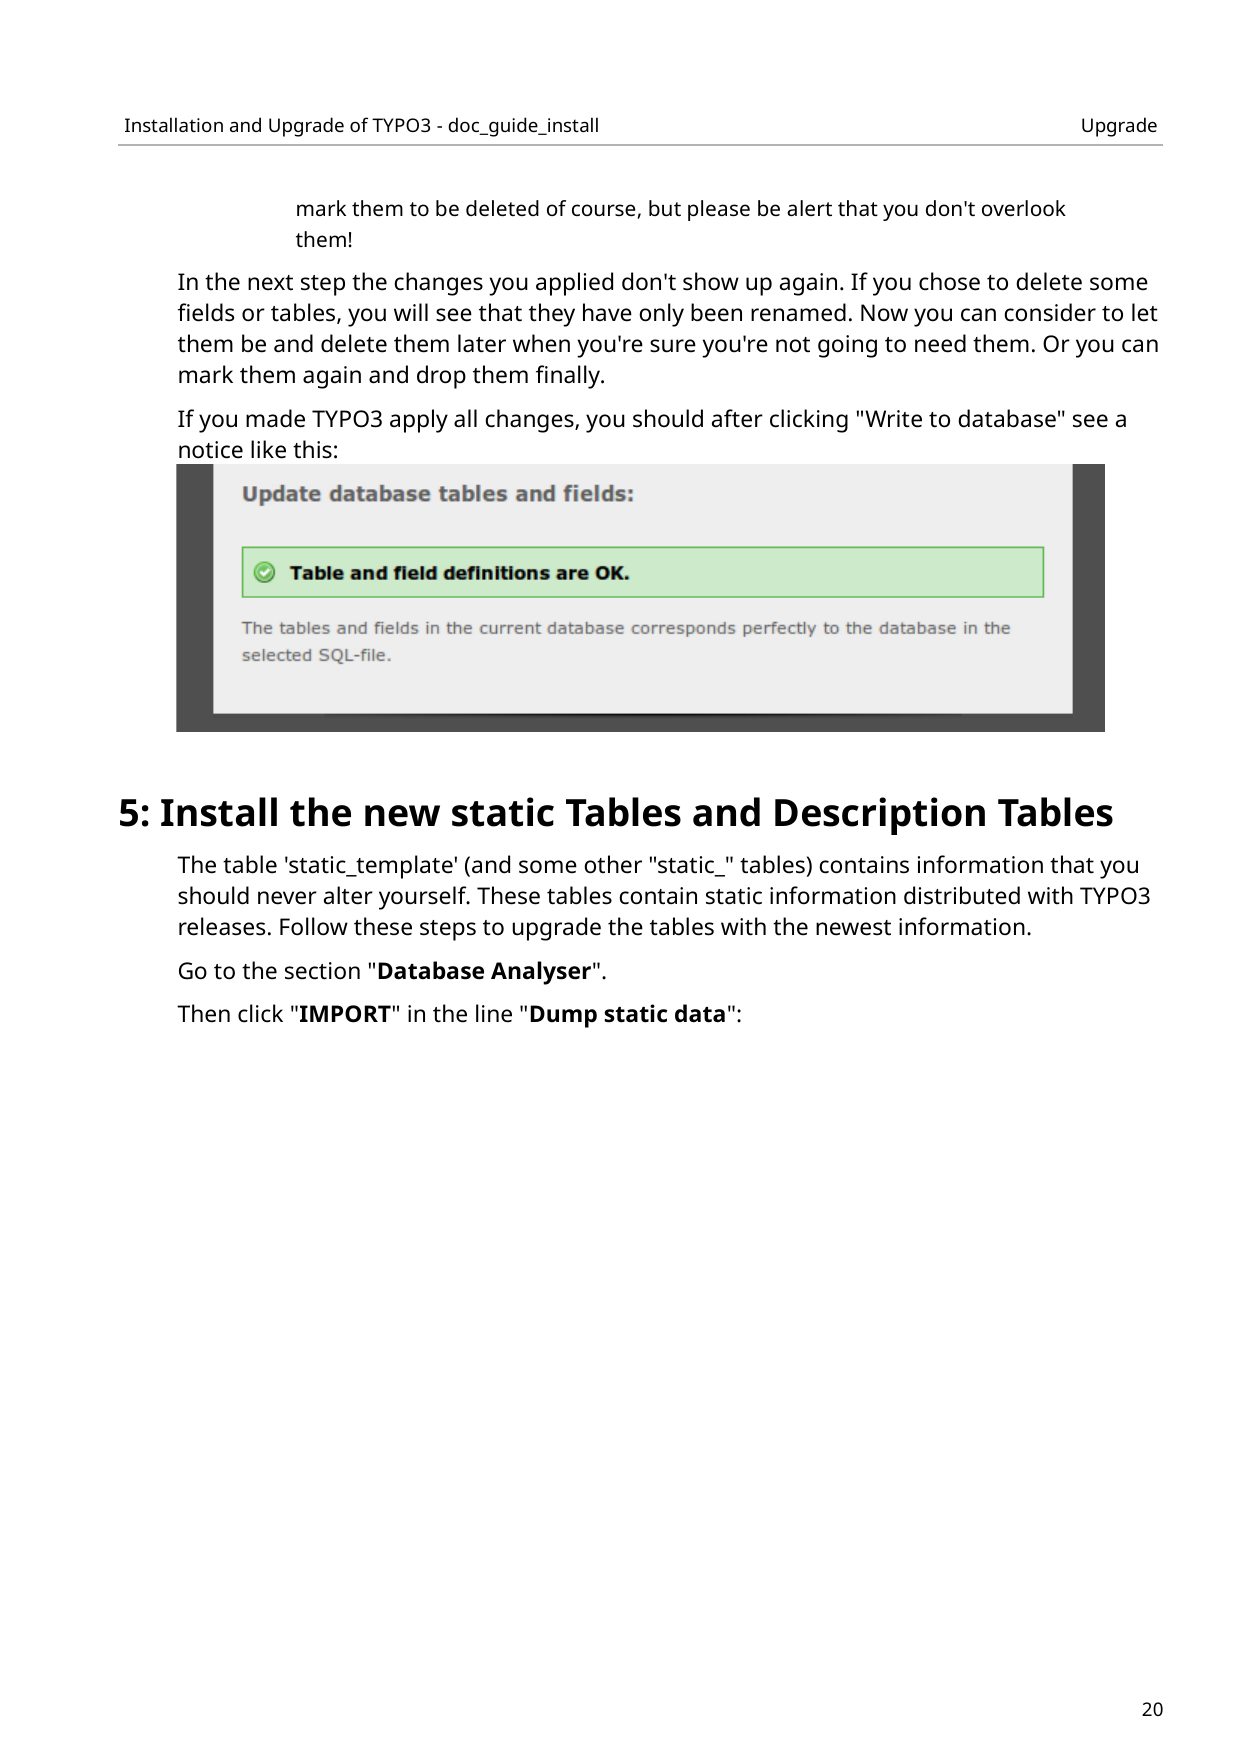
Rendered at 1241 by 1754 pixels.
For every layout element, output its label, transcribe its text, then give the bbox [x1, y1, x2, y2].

text The table 'static_template' (and some other "static_" tables) contains information that you should never alter yourself. These tables contain static information distributed with TYPO3 releases. Follow these steps to upgrade the tables with the newest information. [177, 849, 1163, 942]
text mark them to be deleted of course, but please be alert that you don't overlook them! [295, 193, 1104, 253]
subtitle 5: Install the new static Tables and Description Tables [118, 786, 1163, 837]
text Then click "IMPORT" in the line "Dump static data": [177, 998, 1163, 1029]
text If you made TYPO3 apply all changes, you should after clicking "Write to database" see a notice like this: [177, 402, 1163, 464]
picture [176, 464, 1105, 732]
text In the next step the changes you applied don't show up again. If you chose to delete some fields or tables, you will see that they have only been renamed. Now you can consider to let them be and delete them later when you're sure you're not going to need them. Or you can mark them again and drop them finally. [177, 266, 1163, 390]
text Go to the section "Database Analyser". [177, 954, 1163, 986]
